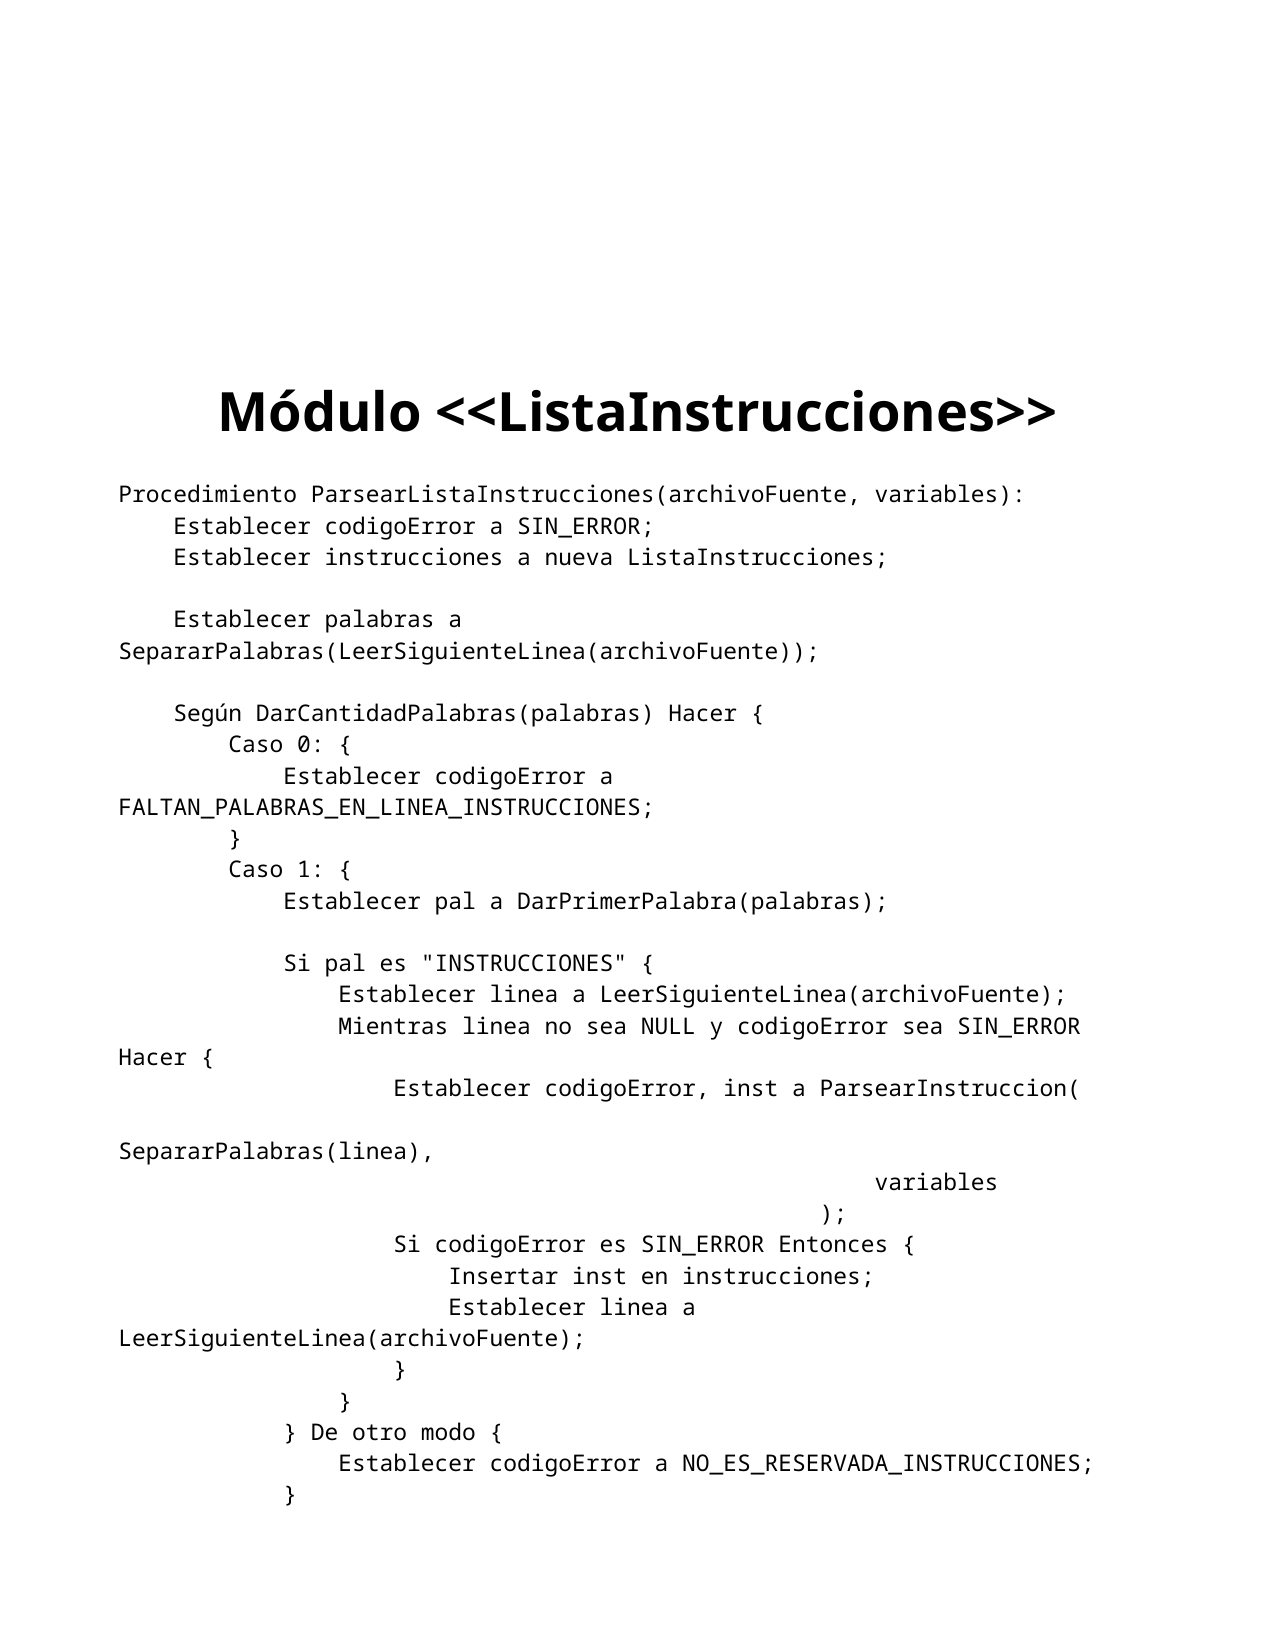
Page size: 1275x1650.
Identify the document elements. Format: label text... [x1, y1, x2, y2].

text Mientras linea no sea NULL y codigoError sea SIN_ERROR Hacer { [118, 1009, 1157, 1072]
text } [118, 822, 1157, 853]
text Según DarCantidadPalabras(palabras) Hacer { [118, 697, 1157, 728]
text Insertar inst en instrucciones; [118, 1259, 1157, 1291]
text Establecer pal a DarPrimerPalabra(palabras); [118, 884, 1157, 916]
text Establecer codigoError a SIN_ERROR; [118, 509, 1157, 541]
text Módulo <<ListaInstrucciones>> [118, 373, 1157, 447]
text } [118, 1384, 1157, 1416]
text Establecer codigoError a FALTAN_PALABRAS_EN_LINEA_INSTRUCCIONES; [118, 759, 1157, 822]
text Establecer linea a LeerSiguienteLinea(archivoFuente); [118, 1291, 1157, 1353]
text Establecer codigoError a NO_ES_RESERVADA_INSTRUCCIONES; [118, 1447, 1157, 1478]
text Caso 0: { [118, 728, 1157, 759]
text Establecer palabras a SepararPalabras(LeerSiguienteLinea(archivoFuente)); [118, 603, 1157, 666]
text Establecer linea a LeerSiguienteLinea(archivoFuente); [118, 978, 1157, 1009]
text Si codigoError es SIN_ERROR Entonces { [118, 1228, 1157, 1259]
text Establecer codigoError, inst a ParsearInstruccion( [118, 1072, 1157, 1103]
text variables [118, 1166, 1157, 1197]
text ); [118, 1197, 1157, 1228]
text } [118, 1478, 1157, 1509]
text SepararPalabras(linea), [118, 1103, 1157, 1166]
text } [118, 1353, 1157, 1384]
text Procedimiento ParsearListaInstrucciones(archivoFuente, variables): [118, 478, 1157, 509]
text Si pal es "INSTRUCCIONES" { [118, 947, 1157, 978]
text } De otro modo { [118, 1416, 1157, 1447]
text Establecer instrucciones a nueva ListaInstrucciones; [118, 541, 1157, 572]
text Caso 1: { [118, 853, 1157, 884]
